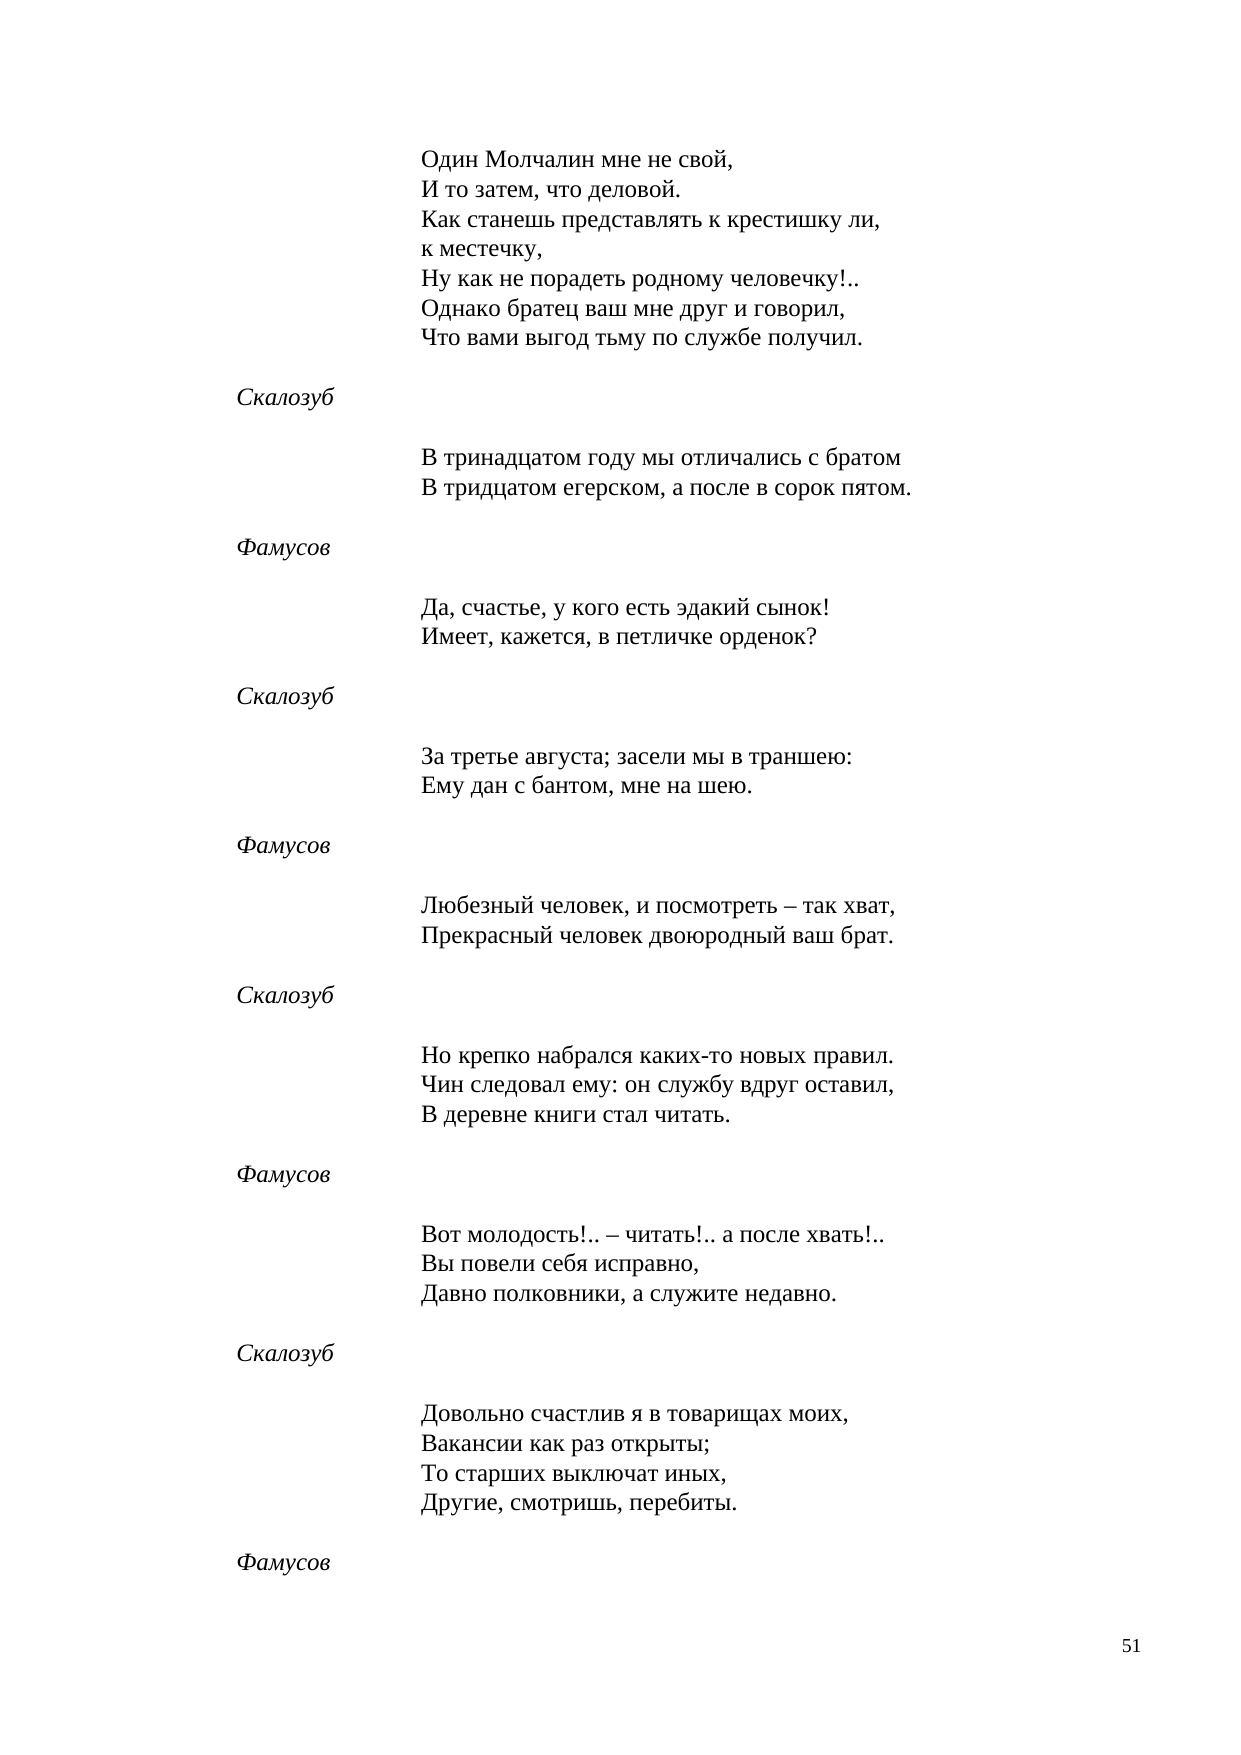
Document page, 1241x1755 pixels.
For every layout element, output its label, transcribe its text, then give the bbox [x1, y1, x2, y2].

text Любезный человек, и посмотреть – так хват, Прекрасный человек двоюродный ваш брат. [421, 890, 946, 949]
text Давно полковники, а служите недавно. [421, 1278, 1168, 1307]
text Как станешь представлять к крестишку ли, к местечку, [421, 204, 887, 262]
text Фамусов [236, 1547, 1168, 1576]
text Фамусов [236, 830, 1168, 859]
text В тринадцатом году мы отличались с братом В тридцатом егерском, а после в сорок пятом. [421, 442, 914, 501]
text Скалозуб [236, 382, 1168, 411]
text Фамусов [236, 532, 1168, 561]
text Скалозуб [236, 1338, 1168, 1367]
text Ну как не порадеть родному человечку!.. Однако братец ваш мне друг и говорил, Что вами выгод тьму по службе получил. [421, 263, 881, 351]
text То старших выключат иных, Другие, смотришь, перебиты. [421, 1458, 740, 1516]
text Один Молчалин мне не свой, И то затем, что деловой. [421, 144, 748, 203]
text Да, счастье, у кого есть эдакий сынок! Имеет, кажется, в петличке орденок? [421, 592, 893, 650]
text Но крепко набрался каких-то новых правил. Чин следовал ему: он службу вдруг оставил, В деревне книги стал читать. [421, 1040, 894, 1128]
text Фамусов [236, 1159, 1168, 1188]
text Скалозуб [236, 980, 1168, 1008]
text Скалозуб [236, 681, 1168, 710]
text Вот молодость!.. – читать!.. а после хвать!.. Вы повели себя исправно, [421, 1219, 893, 1277]
text Довольно счастлив я в товарищах моих, Вакансии как раз открыты; [421, 1398, 893, 1457]
text За третье августа; засели мы в траншею: Ему дан с бантом, мне на шею. [421, 741, 855, 799]
